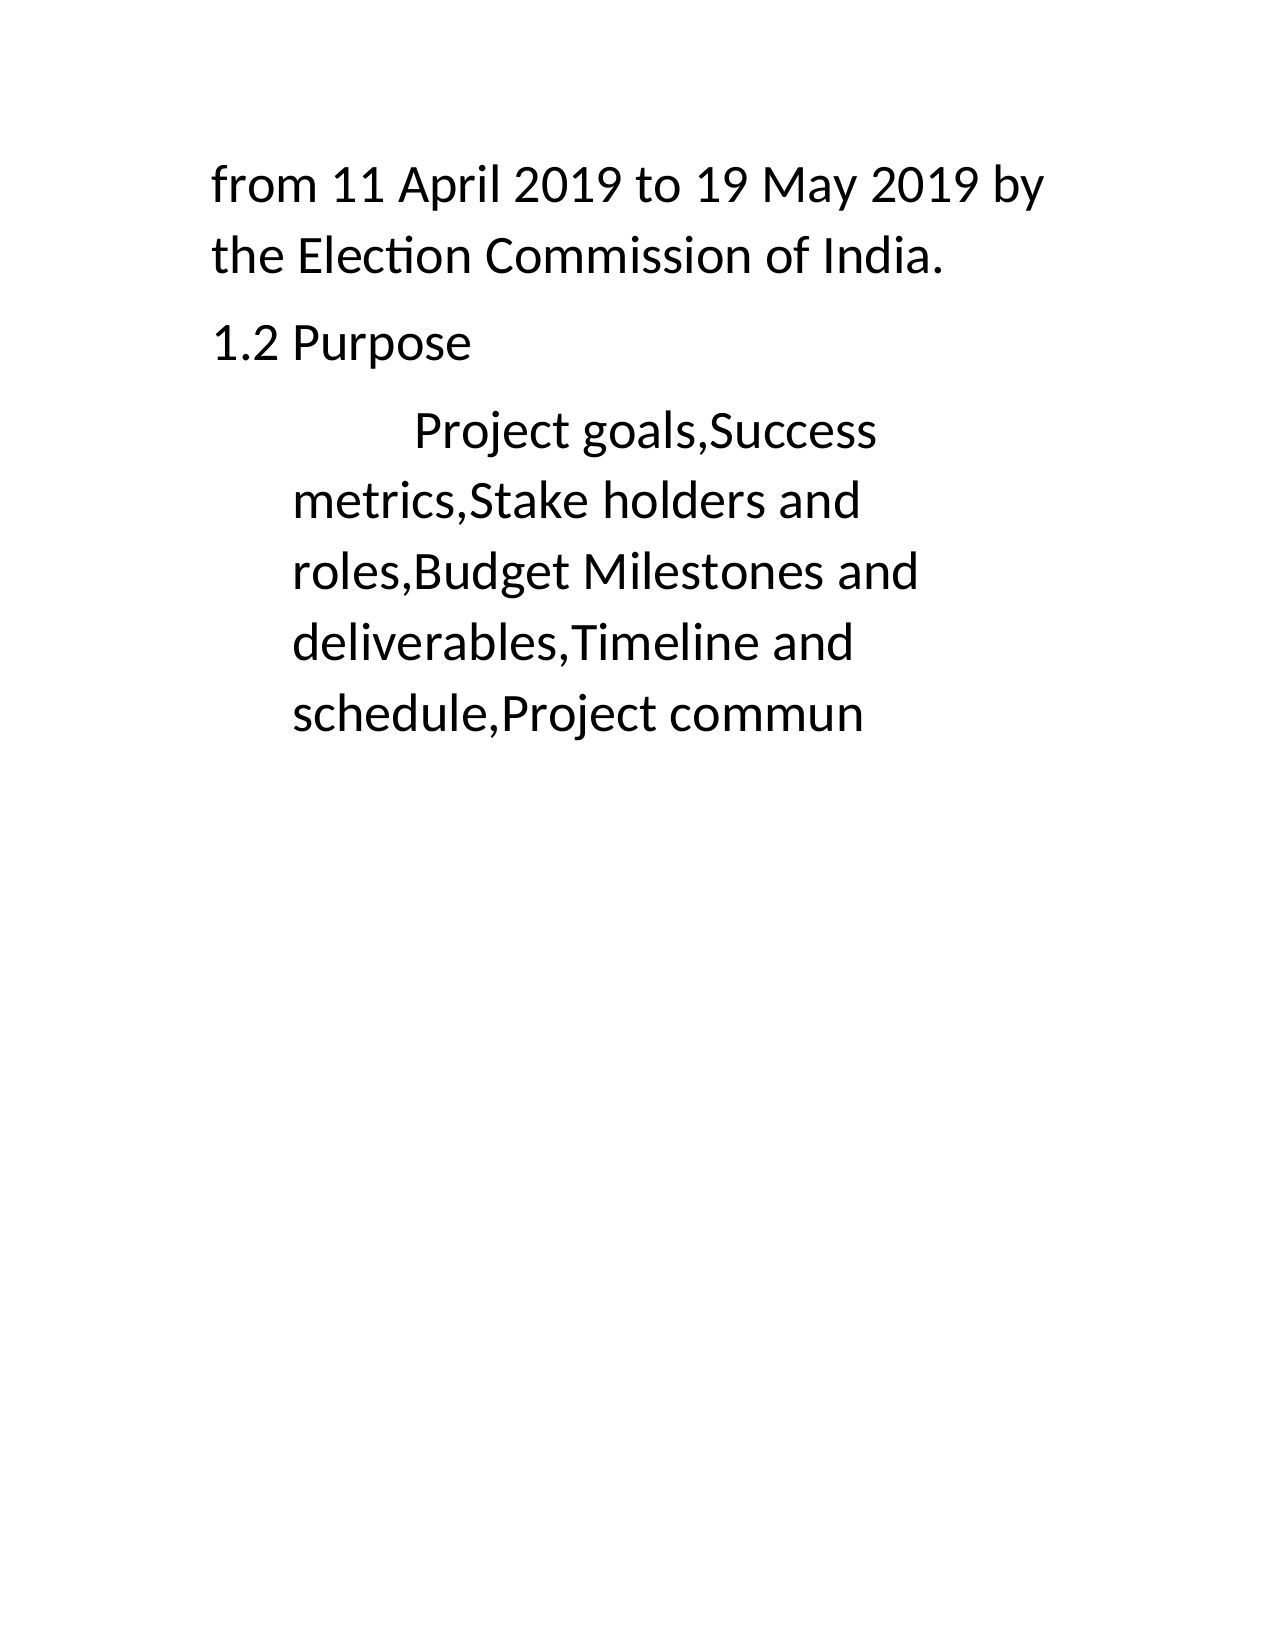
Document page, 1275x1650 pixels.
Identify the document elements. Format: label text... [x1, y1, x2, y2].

list Purpose [211, 308, 1125, 374]
text from 11 April 2019 to 19 May 2019 by the Election Commission of India. [211, 150, 1125, 287]
list Project goals,Success metrics,Stake holders and roles,Budget Milestones and deliverables,Timeline and schedule,Project commun [292, 396, 1125, 744]
